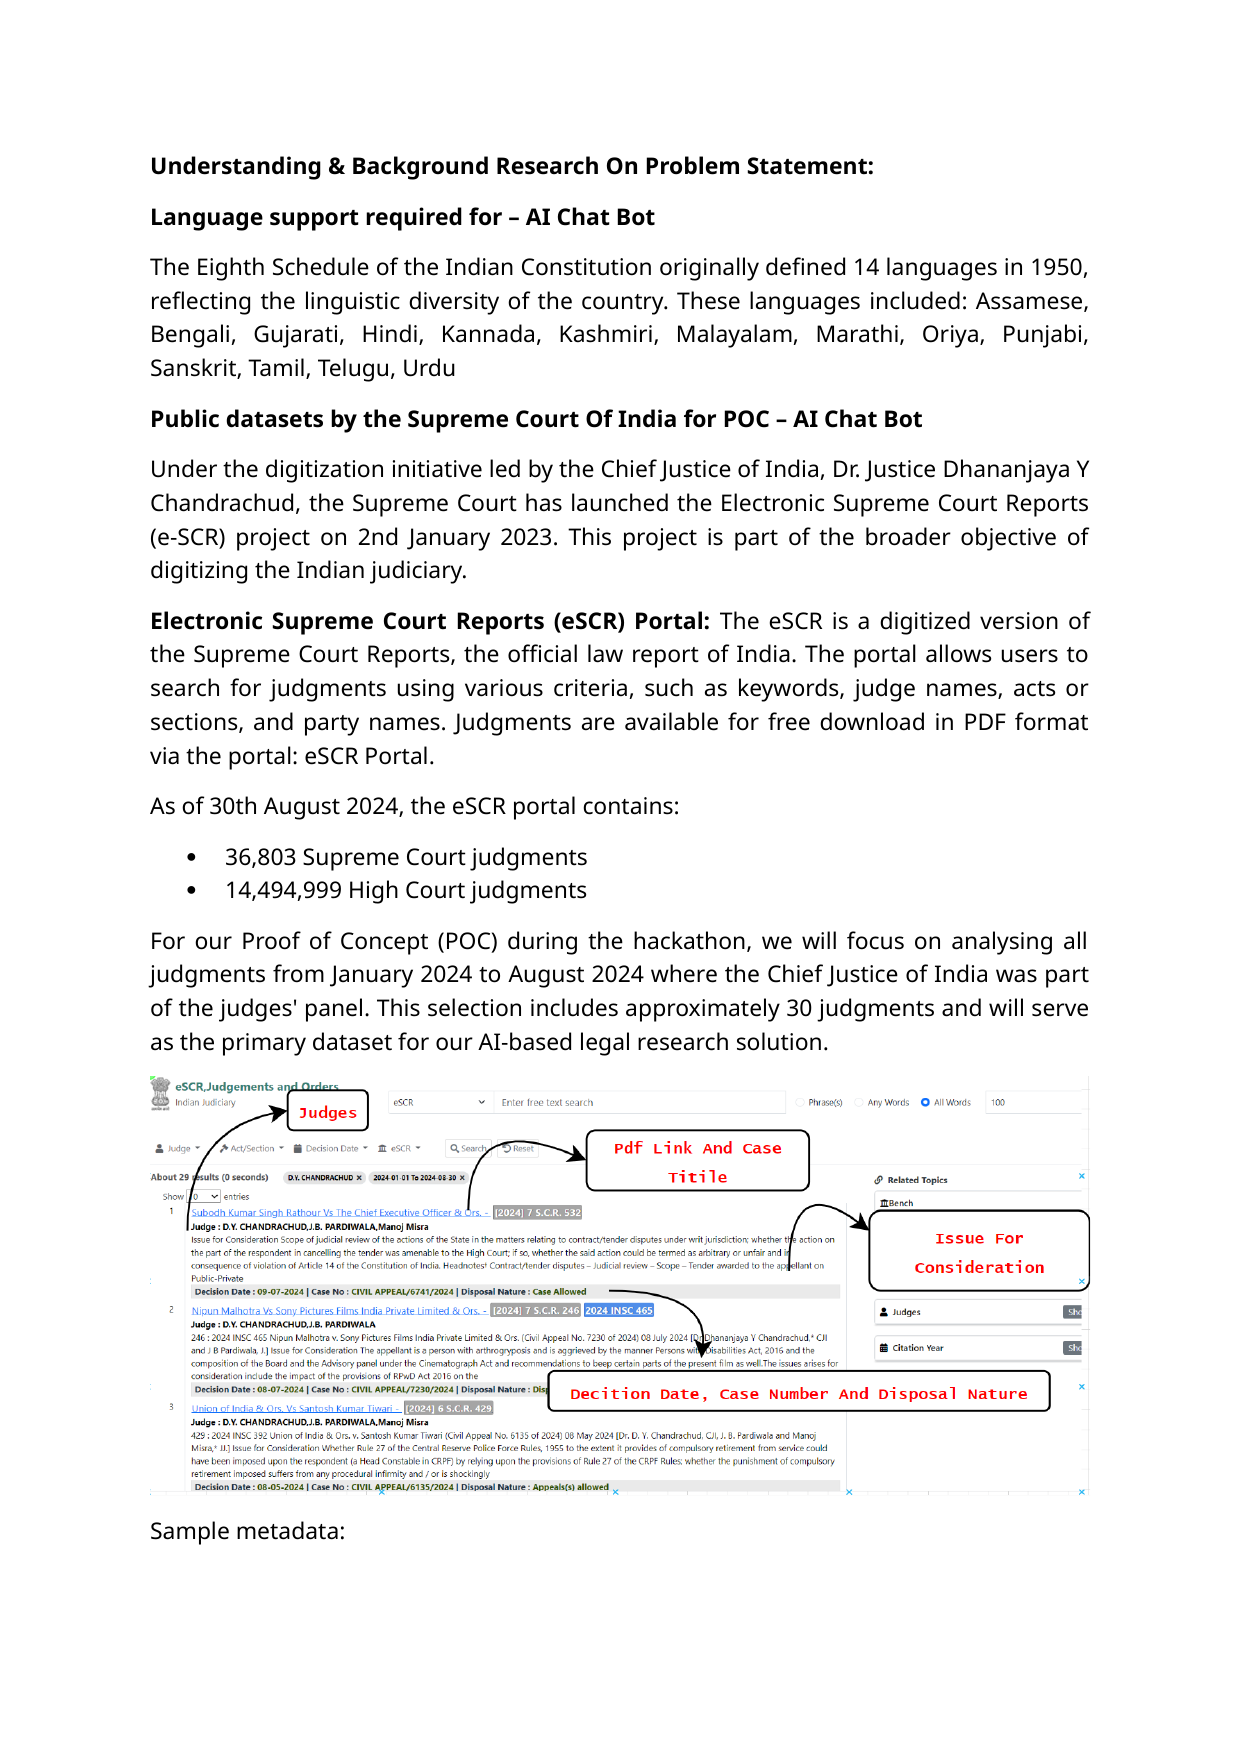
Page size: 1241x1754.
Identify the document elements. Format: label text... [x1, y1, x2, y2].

text As of 30th August 2024, the eSCR portal contains: [150, 790, 1090, 821]
list 14,494,999 High Court judgments [187, 874, 1090, 905]
picture [150, 1076, 1091, 1496]
text Understanding & Background Research On Problem Statement: [150, 150, 1090, 181]
text The Eighth Schedule of the Indian Constitution originally defined 14 languages in 1950, reflecting the linguistic diversity of the country. These languages included: Assamese, Bengali, Gujarati, Hindi, Kannada, Kashmiri, Malayalam, Marathi, Oriya, Punjabi, Sanskrit, Tamil, Telugu, Urdu [150, 251, 1090, 383]
text Under the digitization initiative led by the Chief Justice of India, Dr. Justice Dhananjaya Y Chandrachud, the Supreme Court has launched the Electronic Supreme Court Reports (e-SCR) project on 2nd January 2023. This project is part of the broader objective of digitizing the Indian judiciary. [150, 453, 1090, 585]
text Sample metadata: [150, 1515, 1090, 1546]
text Electronic Supreme Court Reports (eSCR) Portal: The eSCR is a digitized version of the Supreme Court Reports, the official law report of India. The portal allows users to search for judgments using various criteria, such as keywords, judge names, acts or sections, and party names. Judgments are available for free download in PDF format via the portal: eSCR Portal. [150, 604, 1090, 771]
text Public datasets by the Supreme Court Of India for POC – AI Chat Bot [150, 402, 1090, 434]
list 36,803 Supreme Court judgments [187, 840, 1090, 872]
text Language support required for – AI Chat Bot [150, 200, 1090, 232]
text For our Proof of Concept (POC) during the hackathon, we will focus on analysing all judgments from January 2024 to August 2024 where the Chief Justice of India was part of the judges' panel. This selection includes approximately 30 judgments and will serve as the primary dataset for our AI-based legal research solution. [150, 924, 1090, 1057]
